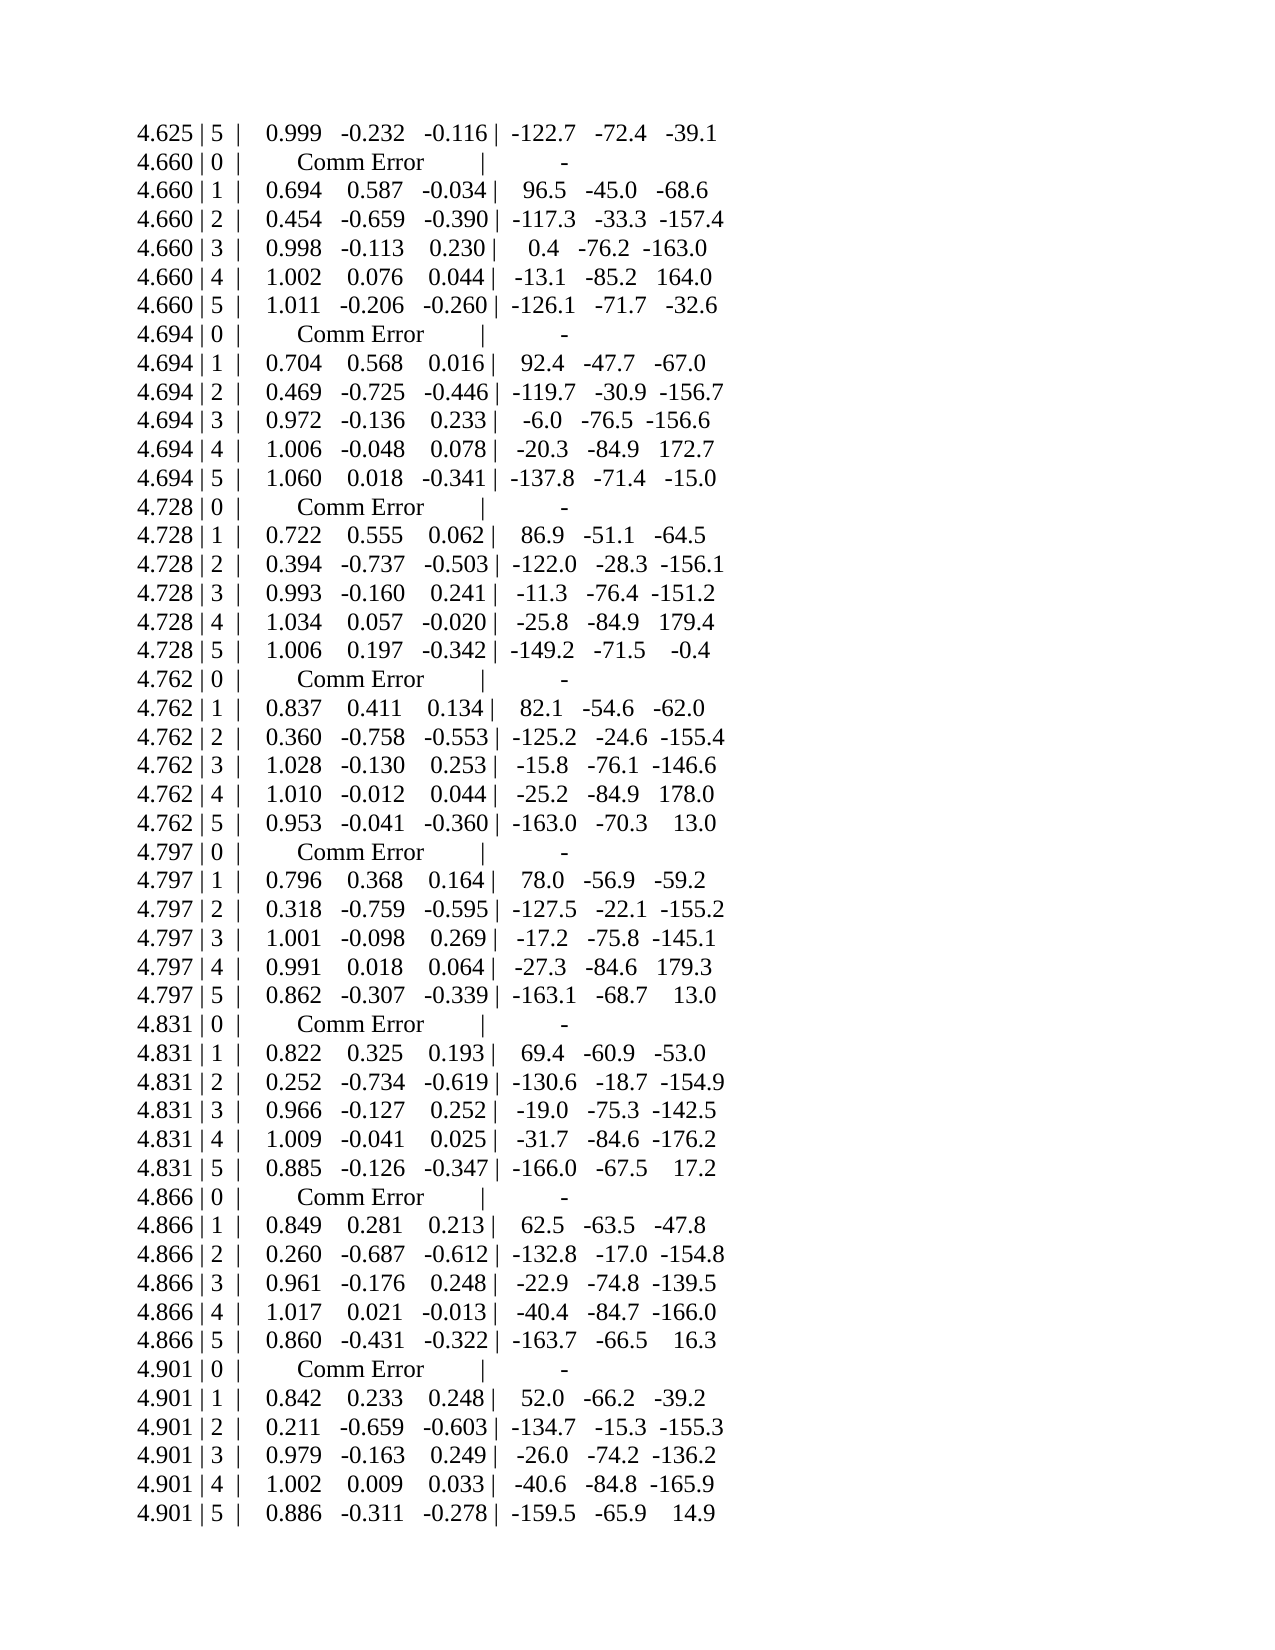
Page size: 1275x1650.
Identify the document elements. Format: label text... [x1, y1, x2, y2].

text 4.866 | 5 | 0.860 -0.431 -0.322 | -163.7 -66.5 16.3 [118, 1326, 1157, 1354]
text 4.728 | 0 | Comm Error | - [118, 492, 1157, 521]
text 4.694 | 1 | 0.704 0.568 0.016 | 92.4 -47.7 -67.0 [118, 348, 1157, 377]
text 4.866 | 0 | Comm Error | - [118, 1182, 1157, 1211]
text 4.625 | 5 | 0.999 -0.232 -0.116 | -122.7 -72.4 -39.1 [118, 118, 1157, 147]
text 4.728 | 2 | 0.394 -0.737 -0.503 | -122.0 -28.3 -156.1 [118, 549, 1157, 578]
text 4.831 | 0 | Comm Error | - [118, 1009, 1157, 1038]
text 4.866 | 1 | 0.849 0.281 0.213 | 62.5 -63.5 -47.8 [118, 1211, 1157, 1239]
text 4.762 | 3 | 1.028 -0.130 0.253 | -15.8 -76.1 -146.6 [118, 751, 1157, 779]
text 4.797 | 4 | 0.991 0.018 0.064 | -27.3 -84.6 179.3 [118, 952, 1157, 981]
text 4.660 | 3 | 0.998 -0.113 0.230 | 0.4 -76.2 -163.0 [118, 233, 1157, 262]
text 4.762 | 5 | 0.953 -0.041 -0.360 | -163.0 -70.3 13.0 [118, 808, 1157, 837]
text 4.728 | 4 | 1.034 0.057 -0.020 | -25.8 -84.9 179.4 [118, 607, 1157, 636]
text 4.694 | 2 | 0.469 -0.725 -0.446 | -119.7 -30.9 -156.7 [118, 377, 1157, 406]
text 4.694 | 4 | 1.006 -0.048 0.078 | -20.3 -84.9 172.7 [118, 434, 1157, 463]
text 4.762 | 2 | 0.360 -0.758 -0.553 | -125.2 -24.6 -155.4 [118, 722, 1157, 751]
text 4.728 | 1 | 0.722 0.555 0.062 | 86.9 -51.1 -64.5 [118, 521, 1157, 549]
text 4.901 | 0 | Comm Error | - [118, 1354, 1157, 1383]
text 4.762 | 1 | 0.837 0.411 0.134 | 82.1 -54.6 -62.0 [118, 693, 1157, 722]
text 4.797 | 3 | 1.001 -0.098 0.269 | -17.2 -75.8 -145.1 [118, 923, 1157, 952]
text 4.694 | 5 | 1.060 0.018 -0.341 | -137.8 -71.4 -15.0 [118, 463, 1157, 492]
text 4.797 | 2 | 0.318 -0.759 -0.595 | -127.5 -22.1 -155.2 [118, 894, 1157, 923]
text 4.831 | 5 | 0.885 -0.126 -0.347 | -166.0 -67.5 17.2 [118, 1153, 1157, 1182]
text 4.762 | 0 | Comm Error | - [118, 664, 1157, 693]
text 4.660 | 5 | 1.011 -0.206 -0.260 | -126.1 -71.7 -32.6 [118, 291, 1157, 319]
text 4.694 | 0 | Comm Error | - [118, 319, 1157, 348]
text 4.866 | 4 | 1.017 0.021 -0.013 | -40.4 -84.7 -166.0 [118, 1297, 1157, 1326]
text 4.831 | 3 | 0.966 -0.127 0.252 | -19.0 -75.3 -142.5 [118, 1096, 1157, 1124]
text 4.728 | 3 | 0.993 -0.160 0.241 | -11.3 -76.4 -151.2 [118, 578, 1157, 607]
text 4.762 | 4 | 1.010 -0.012 0.044 | -25.2 -84.9 178.0 [118, 779, 1157, 808]
text 4.901 | 5 | 0.886 -0.311 -0.278 | -159.5 -65.9 14.9 [118, 1498, 1157, 1527]
text 4.797 | 5 | 0.862 -0.307 -0.339 | -163.1 -68.7 13.0 [118, 981, 1157, 1009]
text 4.660 | 4 | 1.002 0.076 0.044 | -13.1 -85.2 164.0 [118, 262, 1157, 291]
text 4.901 | 4 | 1.002 0.009 0.033 | -40.6 -84.8 -165.9 [118, 1469, 1157, 1498]
text 4.901 | 1 | 0.842 0.233 0.248 | 52.0 -66.2 -39.2 [118, 1383, 1157, 1412]
text 4.831 | 2 | 0.252 -0.734 -0.619 | -130.6 -18.7 -154.9 [118, 1067, 1157, 1096]
text 4.866 | 3 | 0.961 -0.176 0.248 | -22.9 -74.8 -139.5 [118, 1268, 1157, 1297]
text 4.797 | 0 | Comm Error | - [118, 837, 1157, 866]
text 4.901 | 3 | 0.979 -0.163 0.249 | -26.0 -74.2 -136.2 [118, 1441, 1157, 1469]
text 4.660 | 0 | Comm Error | - [118, 147, 1157, 176]
text 4.901 | 2 | 0.211 -0.659 -0.603 | -134.7 -15.3 -155.3 [118, 1412, 1157, 1441]
text 4.866 | 2 | 0.260 -0.687 -0.612 | -132.8 -17.0 -154.8 [118, 1239, 1157, 1268]
text 4.660 | 1 | 0.694 0.587 -0.034 | 96.5 -45.0 -68.6 [118, 176, 1157, 204]
text 4.660 | 2 | 0.454 -0.659 -0.390 | -117.3 -33.3 -157.4 [118, 204, 1157, 233]
text 4.831 | 4 | 1.009 -0.041 0.025 | -31.7 -84.6 -176.2 [118, 1124, 1157, 1153]
text 4.797 | 1 | 0.796 0.368 0.164 | 78.0 -56.9 -59.2 [118, 866, 1157, 894]
text 4.694 | 3 | 0.972 -0.136 0.233 | -6.0 -76.5 -156.6 [118, 406, 1157, 434]
text 4.728 | 5 | 1.006 0.197 -0.342 | -149.2 -71.5 -0.4 [118, 636, 1157, 664]
text 4.831 | 1 | 0.822 0.325 0.193 | 69.4 -60.9 -53.0 [118, 1038, 1157, 1067]
